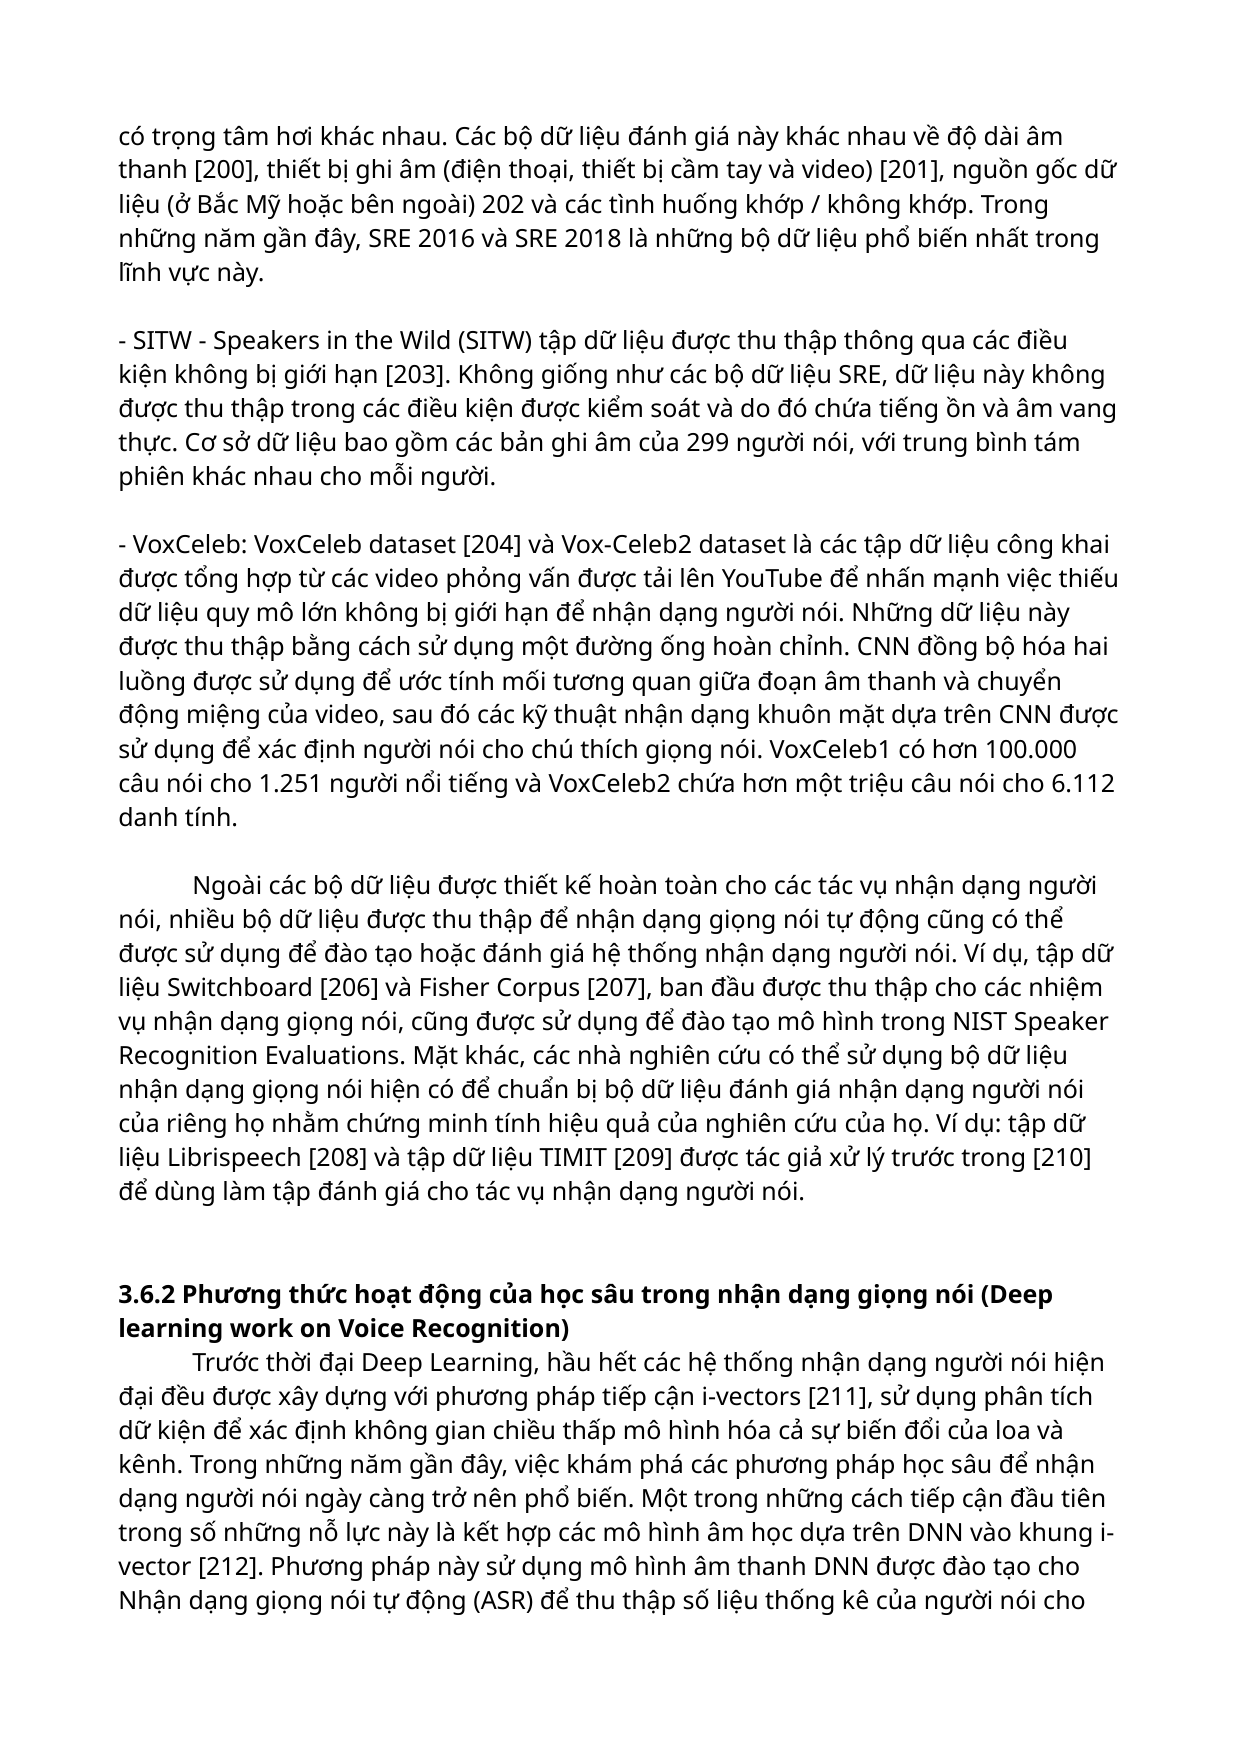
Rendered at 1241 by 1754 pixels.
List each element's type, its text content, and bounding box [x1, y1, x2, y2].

text có trọng tâm hơi khác nhau. Các bộ dữ liệu đánh giá này khác nhau về độ dài âm thanh [200], thiết bị ghi âm (điện thoại, thiết bị cầm tay và video) [201], nguồn gốc dữ liệu (ở Bắc Mỹ hoặc bên ngoài) 202 và các tình huống khớp / không khớp. Trong những năm gần đây, SRE 2016 và SRE 2018 là những bộ dữ liệu phổ biến nhất trong lĩnh vực này. [118, 118, 1122, 288]
text Ngoài các bộ dữ liệu được thiết kế hoàn toàn cho các tác vụ nhận dạng người nói, nhiều bộ dữ liệu được thu thập để nhận dạng giọng nói tự động cũng có thể được sử dụng để đào tạo hoặc đánh giá hệ thống nhận dạng người nói. Ví dụ, tập dữ liệu Switchboard [206] và Fisher Corpus [207], ban đầu được thu thập cho các nhiệm vụ nhận dạng giọng nói, cũng được sử dụng để đào tạo mô hình trong NIST Speaker Recognition Evaluations. Mặt khác, các nhà nghiên cứu có thể sử dụng bộ dữ liệu nhận dạng giọng nói hiện có để chuẩn bị bộ dữ liệu đánh giá nhận dạng người nói của riêng họ nhằm chứng minh tính hiệu quả của nghiên cứu của họ. Ví dụ: tập dữ liệu Librispeech [208] và tập dữ liệu TIMIT [209] được tác giả xử lý trước trong [210] để dùng làm tập đánh giá cho tác vụ nhận dạng người nói. [118, 867, 1122, 1208]
text Trước thời đại Deep Learning, hầu hết các hệ thống nhận dạng người nói hiện đại đều được xây dựng với phương pháp tiếp cận i-vectors [211], sử dụng phân tích dữ kiện để xác định không gian chiều thấp mô hình hóa cả sự biến đổi của loa và kênh. Trong những năm gần đây, việc khám phá các phương pháp học sâu để nhận dạng người nói ngày càng trở nên phổ biến. Một trong những cách tiếp cận đầu tiên trong số những nỗ lực này là kết hợp các mô hình âm học dựa trên DNN vào khung i-vector [212]. Phương pháp này sử dụng mô hình âm thanh DNN được đào tạo cho Nhận dạng giọng nói tự động (ASR) để thu thập số liệu thống kê của người nói cho [118, 1344, 1122, 1617]
text - VoxCeleb: VoxCeleb dataset [204] và Vox-Celeb2 dataset là các tập dữ liệu công khai được tổng hợp từ các video phỏng vấn được tải lên YouTube để nhấn mạnh việc thiếu dữ liệu quy mô lớn không bị giới hạn để nhận dạng người nói. Những dữ liệu này được thu thập bằng cách sử dụng một đường ống hoàn chỉnh. CNN đồng bộ hóa hai luồng được sử dụng để ước tính mối tương quan giữa đoạn âm thanh và chuyển động miệng của video, sau đó các kỹ thuật nhận dạng khuôn mặt dựa trên CNN được sử dụng để xác định người nói cho chú thích giọng nói. VoxCeleb1 có hơn 100.000 câu nói cho 1.251 người nổi tiếng và VoxCeleb2 chứa hơn một triệu câu nói cho 6.112 danh tính. [118, 527, 1122, 833]
text - SITW - Speakers in the Wild (SITW) tập dữ liệu được thu thập thông qua các điều kiện không bị giới hạn [203]. Không giống như các bộ dữ liệu SRE, dữ liệu này không được thu thập trong các điều kiện được kiểm soát và do đó chứa tiếng ồn và âm vang thực. Cơ sở dữ liệu bao gồm các bản ghi âm của 299 người nói, với trung bình tám phiên khác nhau cho mỗi người. [118, 322, 1122, 493]
text 3.6.2 Phương thức hoạt động của học sâu trong nhận dạng giọng nói (Deep learning work on Voice Recognition) [118, 1276, 1122, 1344]
